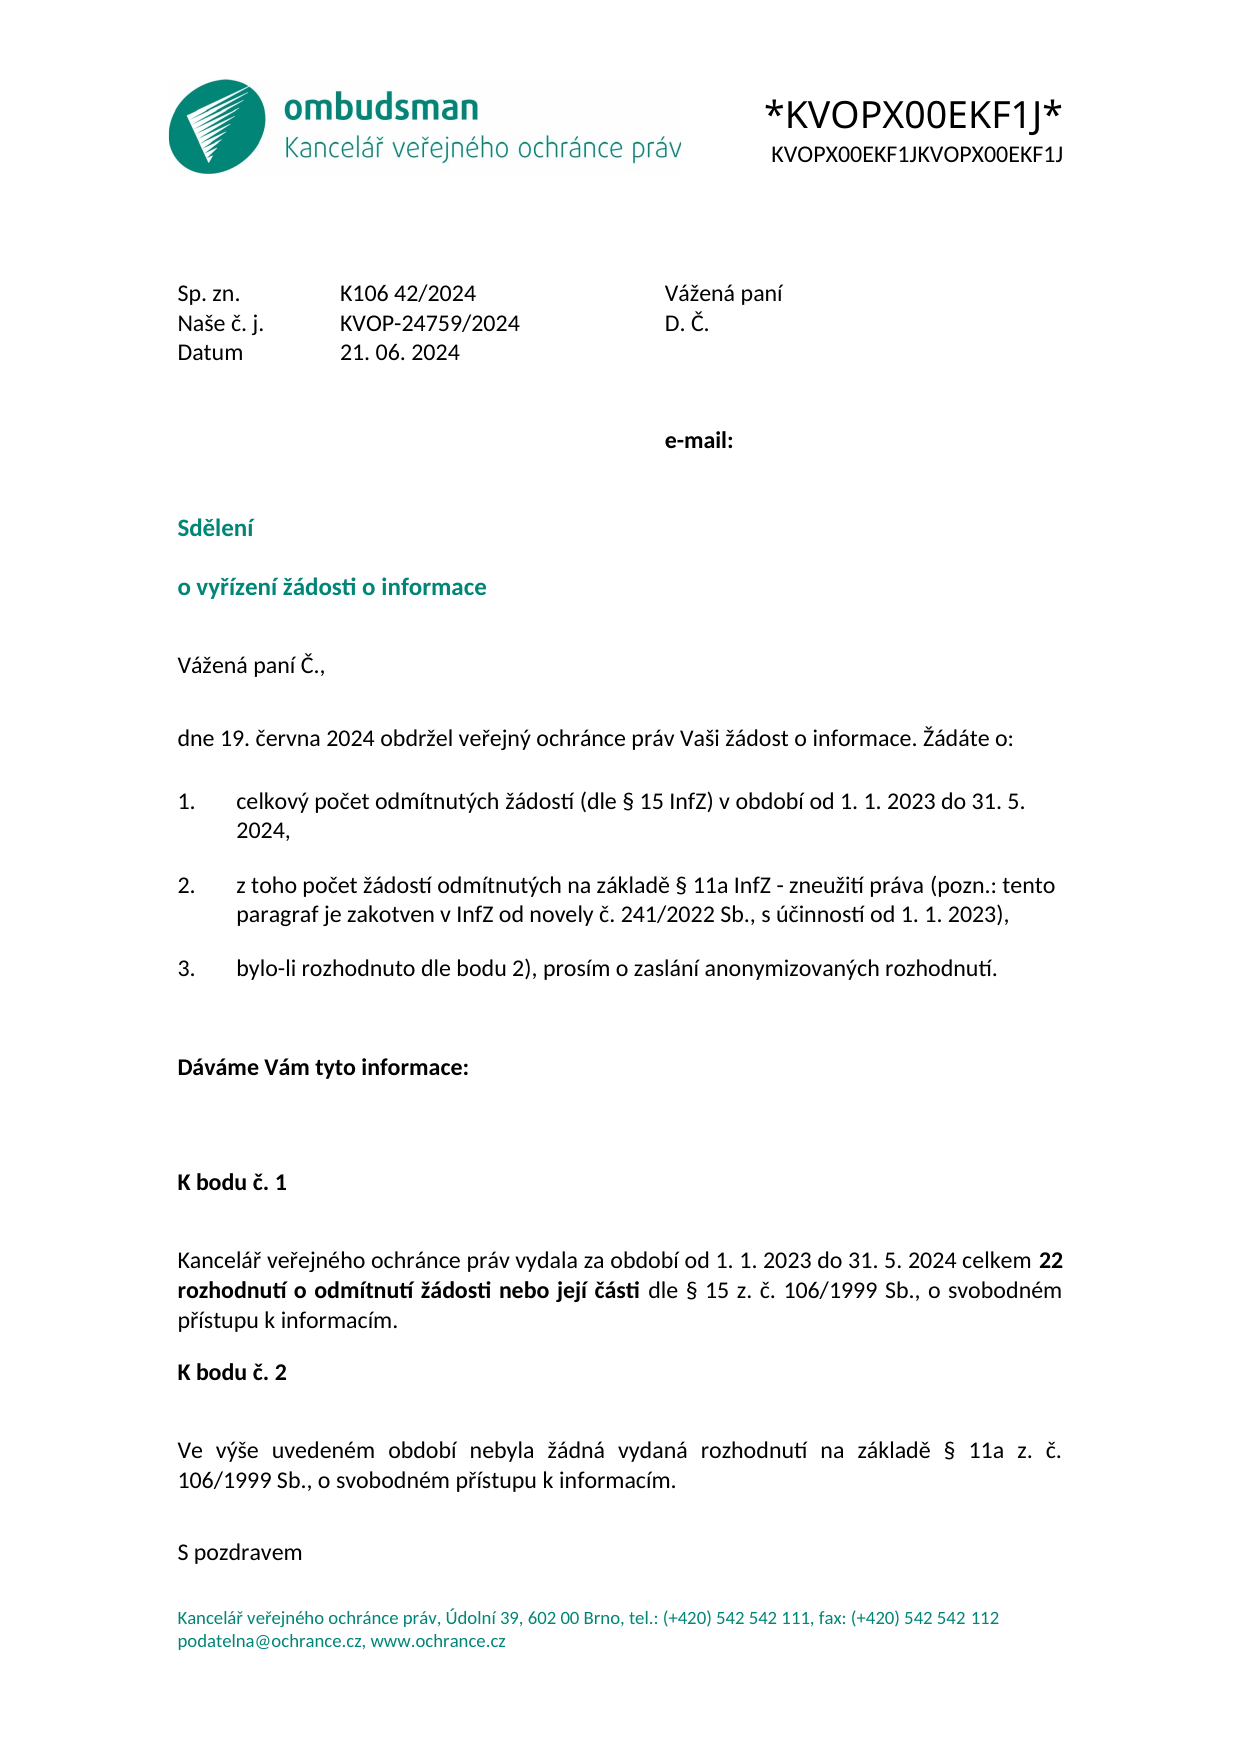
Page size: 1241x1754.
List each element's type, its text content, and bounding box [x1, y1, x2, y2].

table_header Sp. zn. Naše č. j. Datum [177, 220, 340, 513]
text S pozdravem [177, 1537, 1063, 1567]
list z toho počet žádostí odmítnutých na základě § 11a InfZ - zneužití práva (pozn.: tento paragraf je zakotven v InfZ od novely č. 241/2022 Sb., s účinností od 1. 1. 2023), [177, 870, 1063, 928]
list bylo-li rozhodnuto dle bodu 2), prosím o zaslání anonymizovaných rozhodnutí. [177, 953, 1063, 983]
text Ve výše uvedeném období nebyla žádná vydaná rozhodnutí na základě § 11a z. č. 106/1999 Sb., o svobodném přístupu k informacím. [177, 1435, 1063, 1494]
list celkový počet odmítnutých žádostí (dle § 15 InfZ) v období od 1. 1. 2023 do 31. 5. 2024, [177, 786, 1063, 845]
subtitle o vyřízení žádosti o informace [177, 571, 1063, 602]
subtitle Dáváme Vám tyto informace: [177, 1052, 1063, 1082]
text Vážená paní Č., [177, 651, 1063, 680]
text Kancelář veřejného ochránce práv vydala za období od 1. 1. 2023 do 31. 5. 2024 celkem 22 rozhodnutí o odmítnutí žádosti nebo její části dle § 15 z. č. 106/1999 Sb., o svobodném přístupu k informacím. [177, 1245, 1063, 1335]
table_header K106 42/2024 KVOP-24759/2024 21. 06. 2024 [340, 220, 664, 513]
subtitle K bodu č. 1 [177, 1167, 1063, 1196]
text dne 19. června 2024 obdržel veřejný ochránce práv Vaši žádost o informace. Žádáte o: [177, 723, 1063, 752]
table_header Vážená paní D. Č. e-mail: [665, 220, 1085, 513]
subtitle K bodu č. 2 [177, 1357, 1063, 1386]
subtitle Sdělení [177, 513, 1063, 543]
